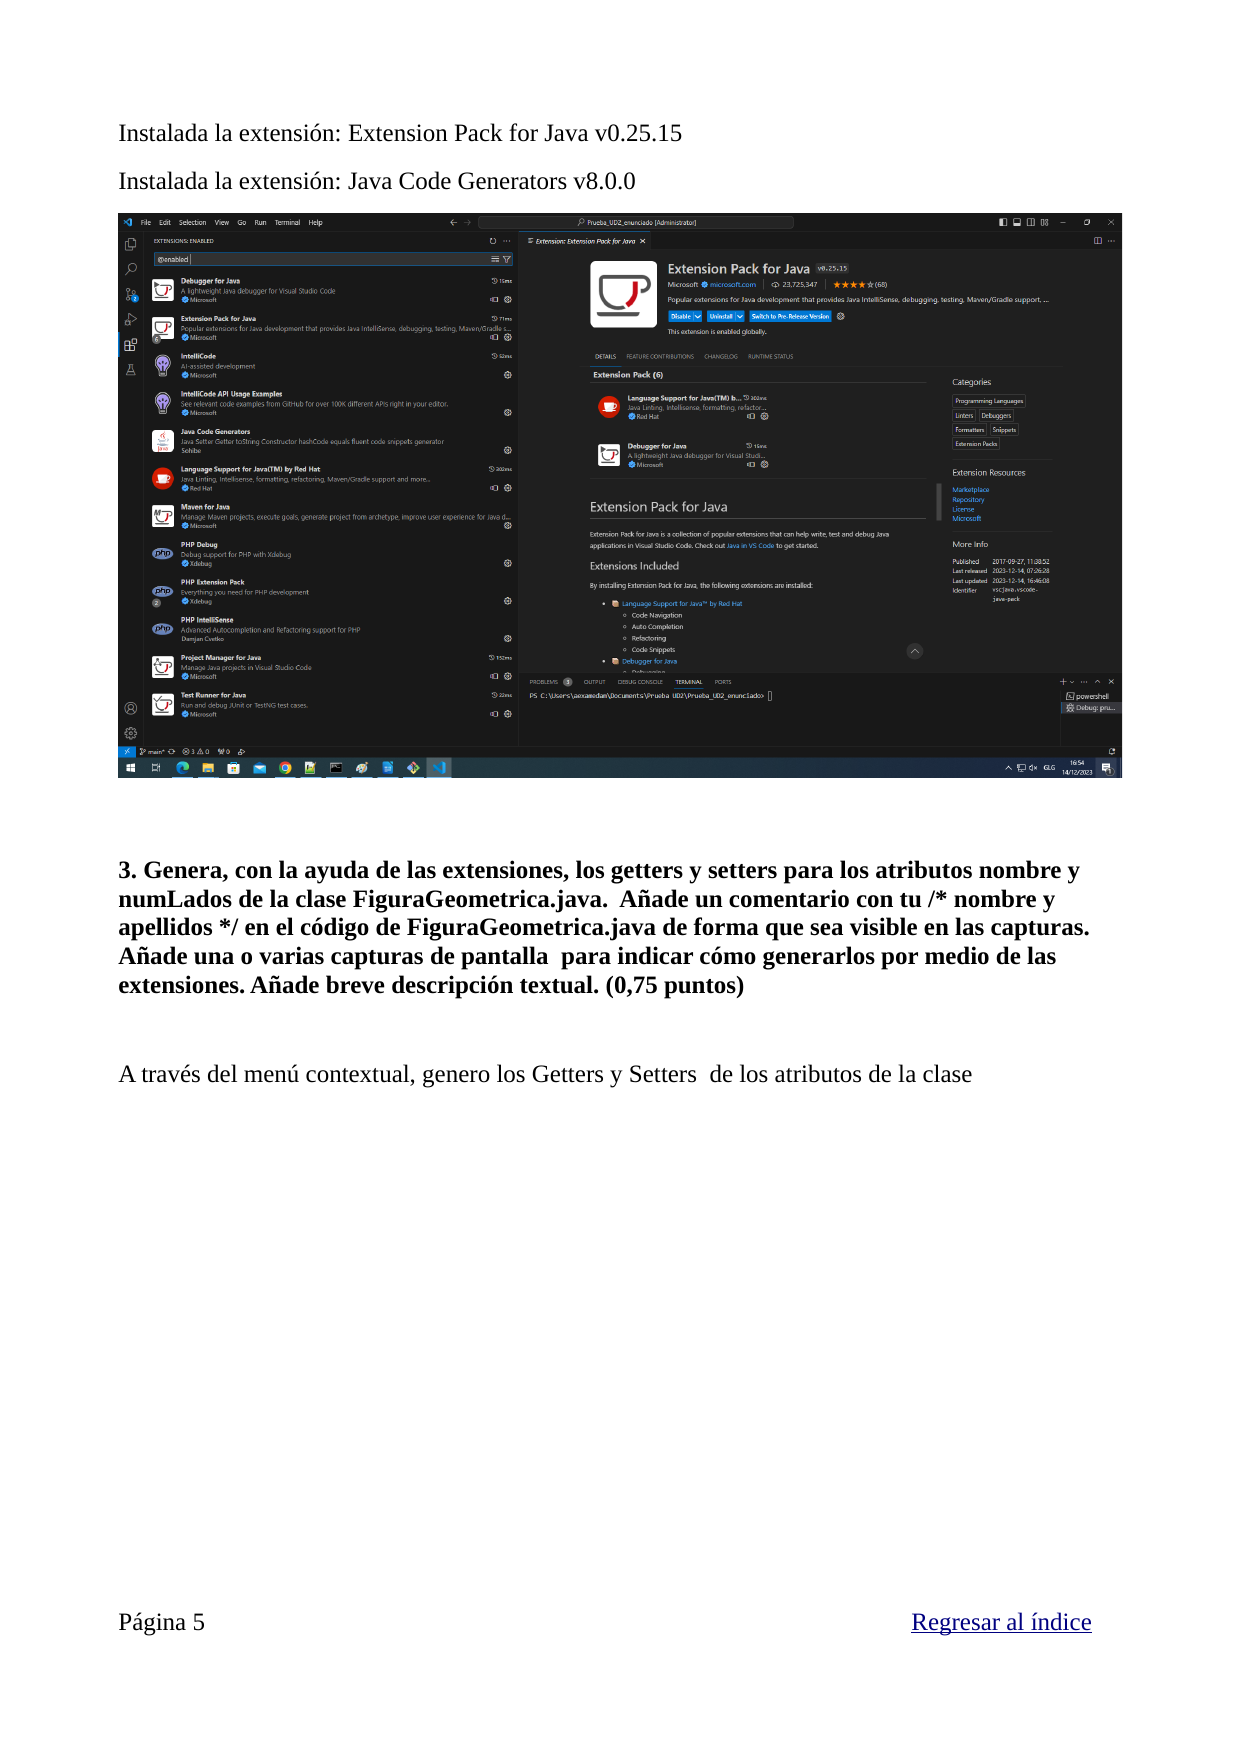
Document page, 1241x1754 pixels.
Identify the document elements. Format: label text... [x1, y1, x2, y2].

subtitle 3. Genera, con la ayuda de las extensiones, los getters y setters para los atributos nombre y numLados de la clase FiguraGeometrica.java. Añade un comentario con tu /* nombre y apellidos */ en el código de FiguraGeometrica.java de forma que sea visible en las capturas. Añade una o varias capturas de pantalla para indicar cómo generarlos por medio de las extensiones. Añade breve descripción textual. (0,75 puntos) [118, 855, 1122, 999]
text Instalada la extensión: Java Code Generators v8.0.0 [118, 166, 1122, 194]
picture [118, 213, 1123, 778]
text A través del menú contextual, genero los Getters y Setters de los atributos de la clase [118, 1059, 1122, 1087]
text Instalada la extensión: Extension Pack for Java v0.25.15 [118, 118, 1122, 147]
